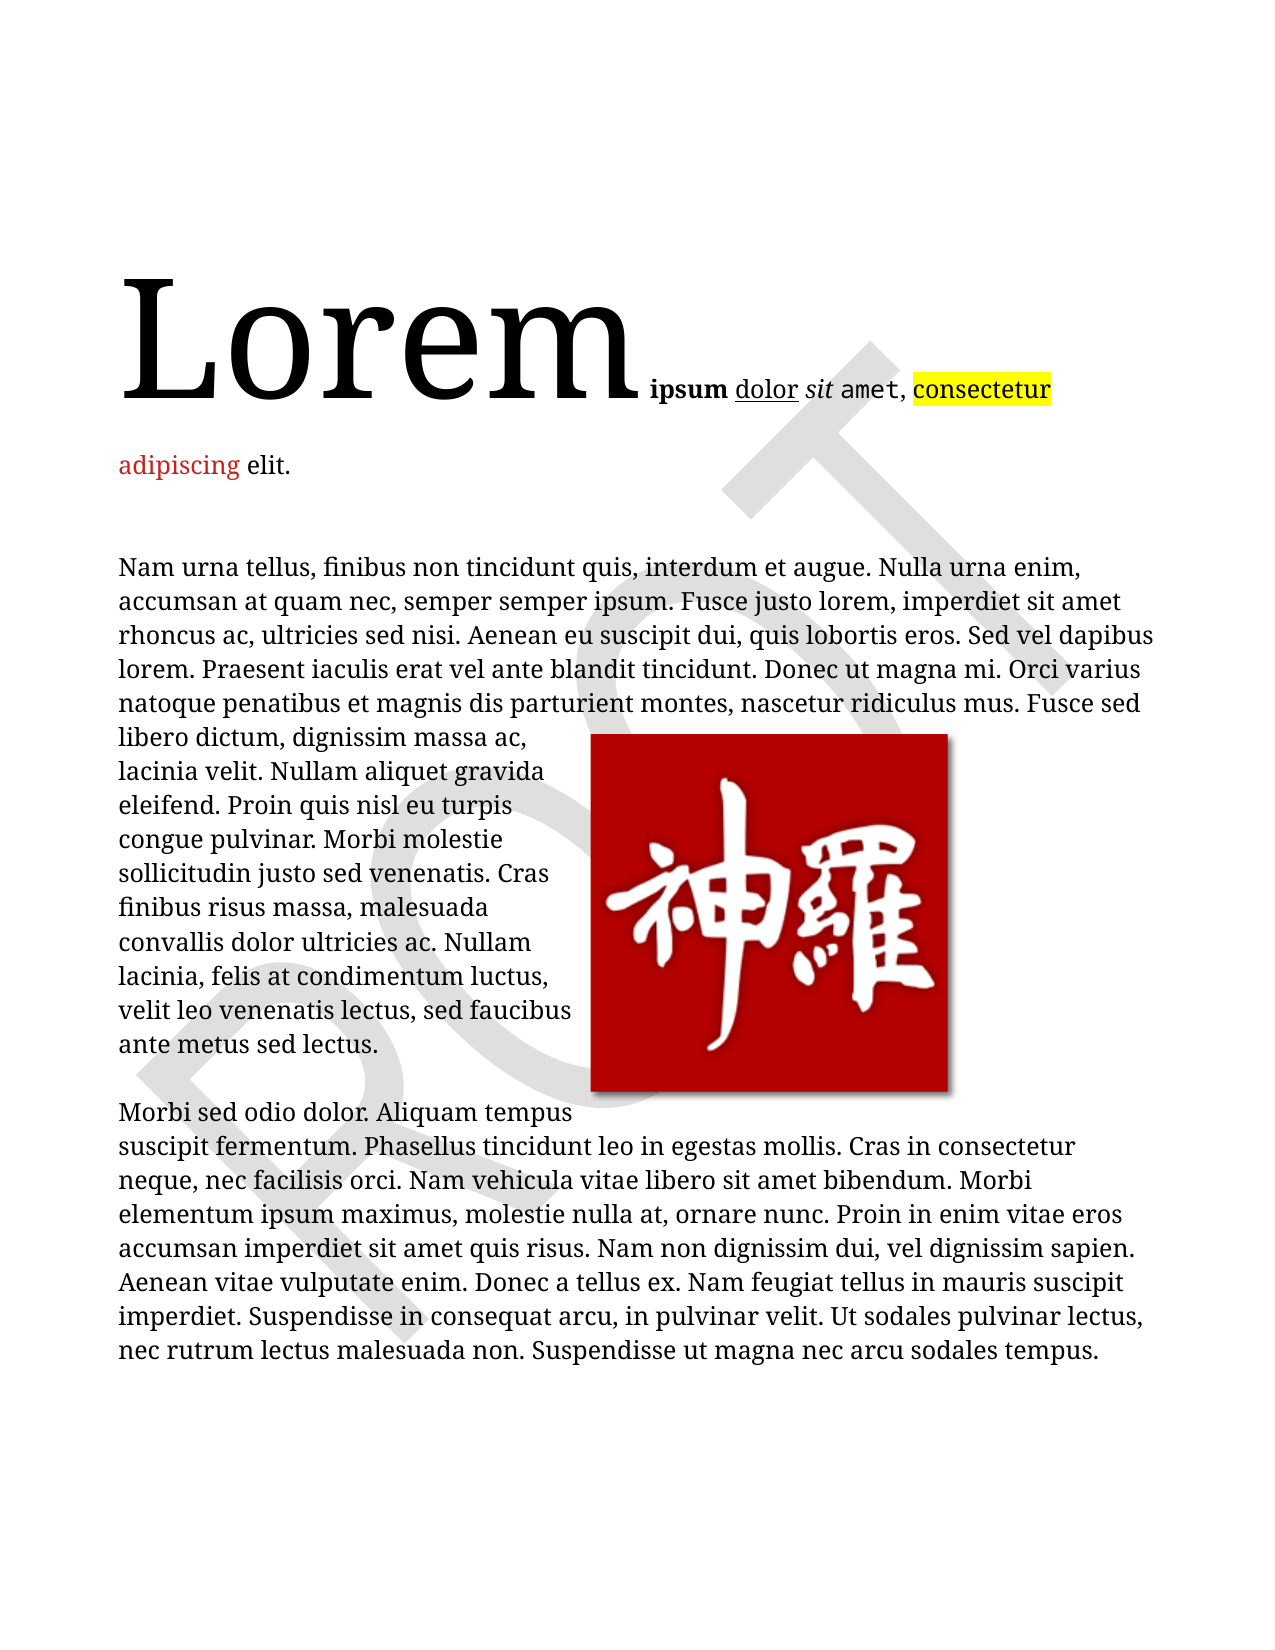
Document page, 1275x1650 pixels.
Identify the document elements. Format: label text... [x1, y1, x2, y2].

picture [590, 734, 961, 1105]
text Morbi sed odio dolor. Aliquam tempus suscipit fermentum. Phasellus tincidunt leo in egestas mollis. Cras in consectetur neque, nec facilisis orci. Nam vehicula vitae libero sit amet bibendum. Morbi elementum ipsum maximus, molestie nulla at, ornare nunc. Proin in enim vitae eros accumsan imperdiet sit amet quis risus. Nam non dignissim dui, vel dignissim sapien. Aenean vitae vulputate enim. Donec a tellus ex. Nam feugiat tellus in mauris suscipit imperdiet. Suspendisse in consequat arcu, in pulvinar velit. Ut sodales pulvinar lectus, nec rutrum lectus malesuada non. Suspendisse ut magna nec arcu sodales tempus. [118, 1094, 1157, 1367]
text Lorem ipsum dolor sit amet, consectetur adipiscing elit. [118, 220, 1157, 481]
text Nam urna tellus, finibus non tincidunt quis, interdum et augue. Nulla urna enim, accumsan at quam nec, semper semper ipsum. Fusce justo lorem, imperdiet sit amet rhoncus ac, ultricies sed nisi. Aenean eu suscipit dui, quis lobortis eros. Sed vel dapibus lorem. Praesent iaculis erat vel ante blandit tincidunt. Donec ut magna mi. Orci varius natoque penatibus et magnis dis parturient montes, nascetur ridiculus mus. Fusce sed libero dictum, dignissim massa ac, lacinia velit. Nullam aliquet gravida eleifend. Proin quis nisl eu turpis congue pulvinar. Morbi molestie sollicitudin justo sed venenatis. Cras finibus risus massa, malesuada convallis dolor ultricies ac. Nullam lacinia, felis at condimentum luctus, velit leo venenatis lectus, sed faucibus ante metus sed lectus. [118, 549, 1157, 1060]
